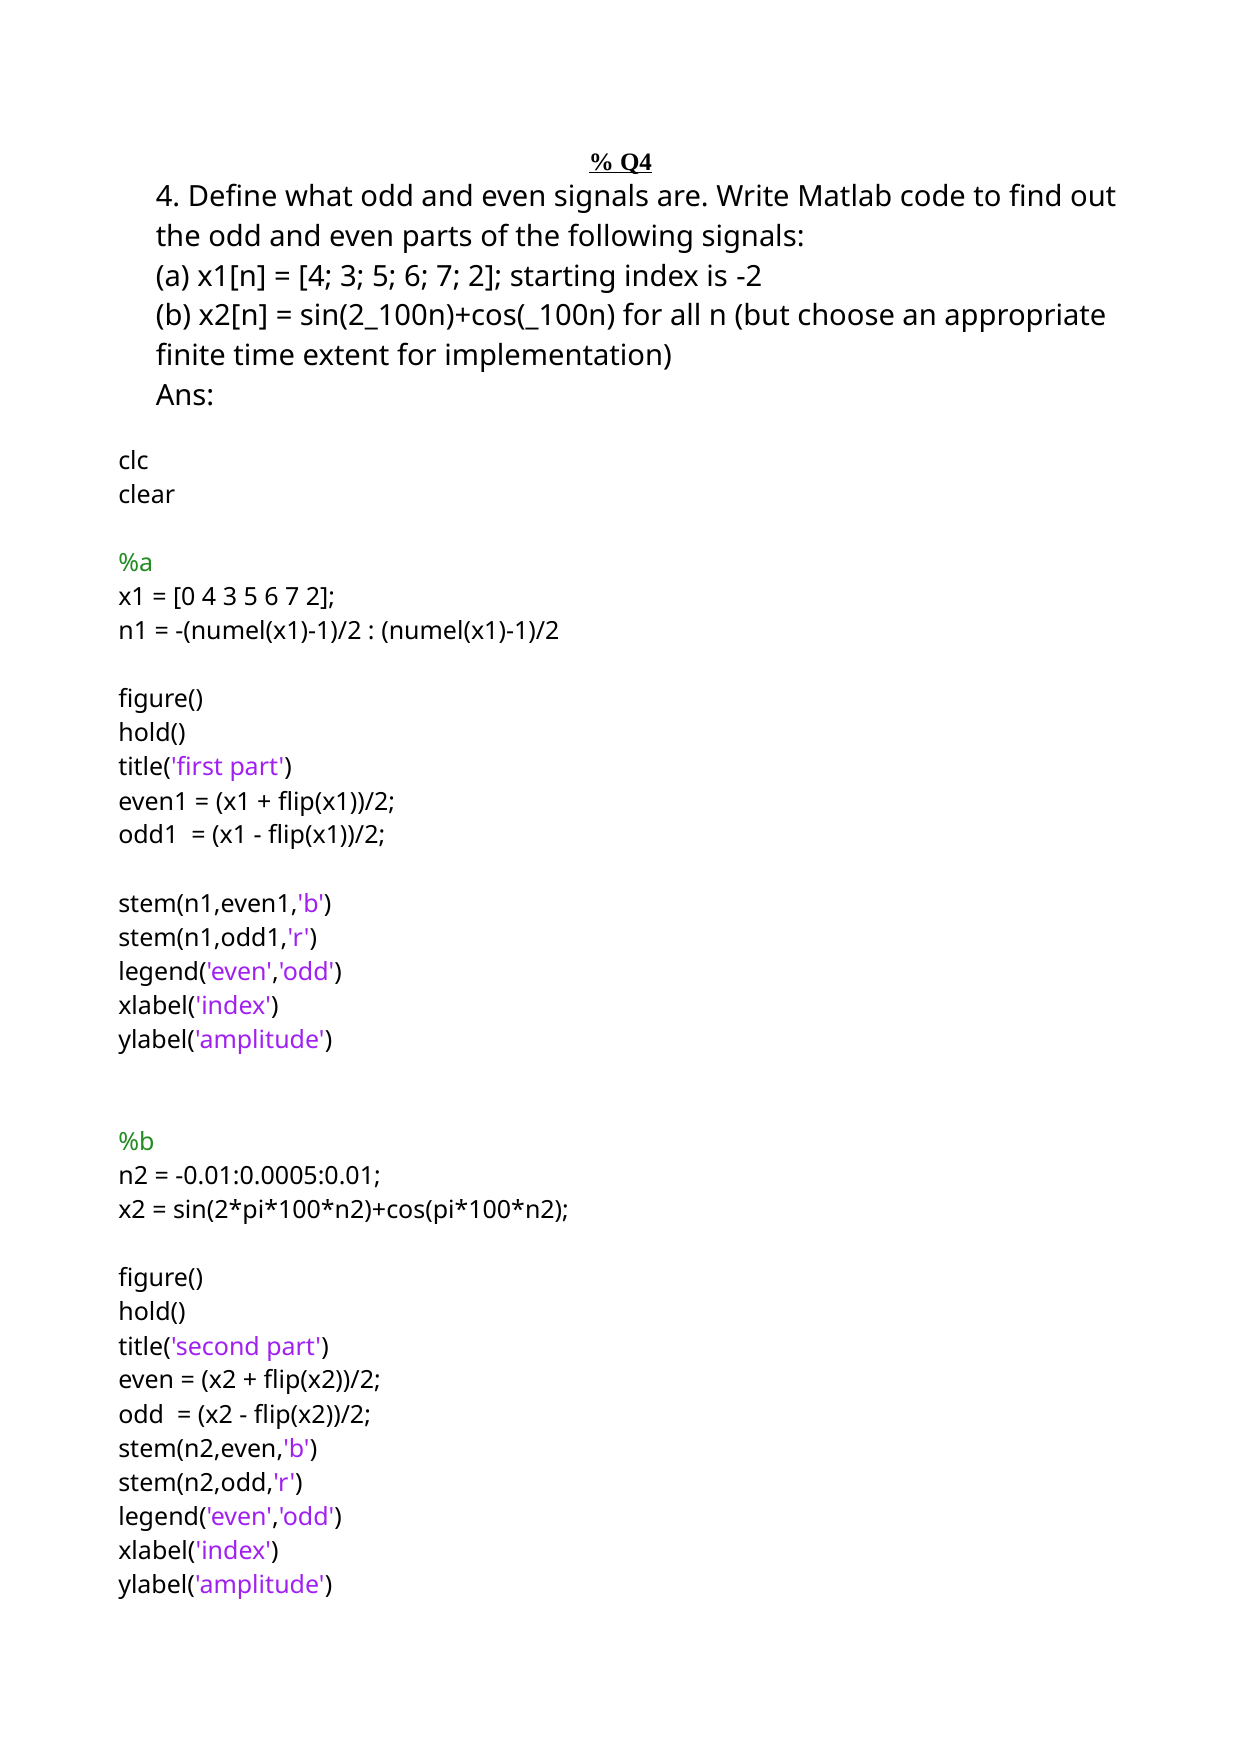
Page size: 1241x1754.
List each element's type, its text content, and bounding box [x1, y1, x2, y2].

text clc [118, 442, 1122, 477]
text n2 = -0.01:0.0005:0.01; [118, 1158, 1122, 1192]
text x2 = sin(2*pi*100*n2)+cos(pi*100*n2); [118, 1192, 1122, 1226]
text (b) x2[n] = sin(2_100n)+cos(_100n) for all n (but choose an appropriate finite time extent for implementation) [156, 295, 1122, 374]
text x1 = [0 4 3 5 6 7 2]; [118, 579, 1122, 613]
text stem(n2,odd,'r') [118, 1464, 1122, 1498]
text stem(n1,odd1,'r') [118, 919, 1122, 953]
text ylabel('amplitude') [118, 1022, 1122, 1056]
text xlabel('index') [118, 987, 1122, 1022]
text title('second part') [118, 1328, 1122, 1362]
text odd1 = (x1 - flip(x1))/2; [118, 817, 1122, 851]
text Ans: [156, 374, 1122, 414]
text legend('even','odd') [118, 1498, 1122, 1532]
text n1 = -(numel(x1)-1)/2 : (numel(x1)-1)/2 [118, 613, 1122, 647]
text 4. Define what odd and even signals are. Write Matlab code to find out the odd and even parts of the following signals: [156, 176, 1122, 255]
text stem(n2,even,'b') [118, 1430, 1122, 1464]
text even = (x2 + flip(x2))/2; [118, 1362, 1122, 1396]
text %b [118, 1124, 1122, 1158]
text hold() [118, 1294, 1122, 1328]
text title('first part') [118, 749, 1122, 783]
text odd = (x2 - flip(x2))/2; [118, 1396, 1122, 1430]
text ylabel('amplitude') [118, 1567, 1122, 1601]
text % Q4 [118, 147, 1122, 176]
text xlabel('index') [118, 1532, 1122, 1567]
text figure() [118, 681, 1122, 715]
text figure() [118, 1260, 1122, 1294]
text stem(n1,even1,'b') [118, 885, 1122, 919]
text %a [118, 545, 1122, 579]
text clear [118, 477, 1122, 511]
text hold() [118, 715, 1122, 749]
text even1 = (x1 + flip(x1))/2; [118, 783, 1122, 817]
text legend('even','odd') [118, 953, 1122, 987]
text (a) x1[n] = [4; 3; 5; 6; 7; 2]; starting index is -2 [156, 255, 1122, 295]
